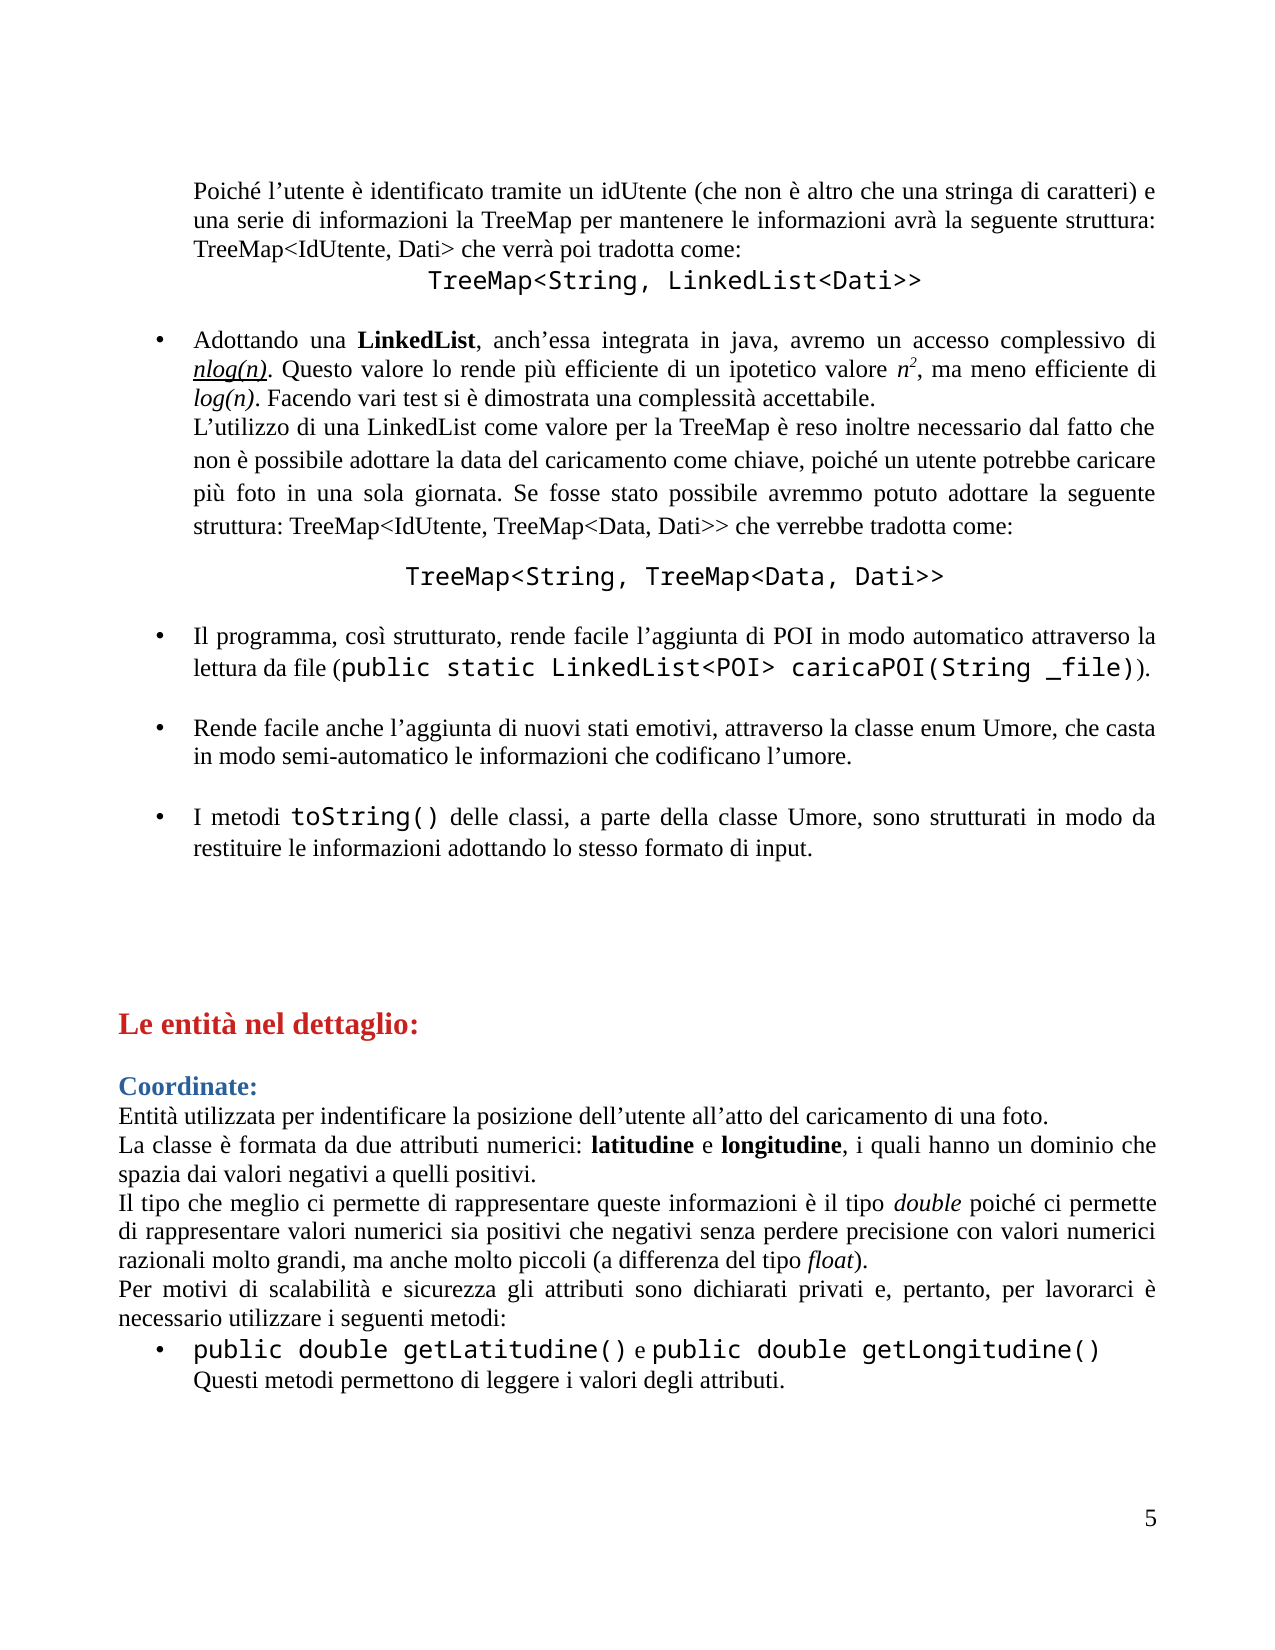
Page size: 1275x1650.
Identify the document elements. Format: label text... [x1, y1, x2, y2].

text Il tipo che meglio ci permette di rappresentare queste informazioni è il tipo double poiché ci permette di rappresentare valori numerici sia positivi che negativi senza perdere precisione con valori numerici razionali molto grandi, ma anche molto piccoli (a differenza del tipo float). [118, 1188, 1157, 1274]
text Entità utilizzata per indentificare la posizione dell’utente all’atto del caricamento di una foto. [118, 1101, 1157, 1130]
list TreeMap<String, LinkedList<Dati>> [156, 263, 1157, 297]
text Le entità nel dettaglio: [118, 1006, 1157, 1041]
list Poiché l’utente è identificato tramite un idUtente (che non è altro che una stringa di caratteri) e una serie di informazioni la TreeMap per mantenere le informazioni avrà la seguente struttura: TreeMap<IdUtente, Dati> che verrà poi tradotta come: [156, 176, 1157, 263]
list Il programma, così strutturato, rende facile l’aggiunta di POI in modo automatico attraverso la lettura da file (public static LinkedList<POI> caricaPOI(String _file)). [156, 621, 1157, 684]
list I metodi toString() delle classi, a parte della classe Umore, sono strutturati in modo da restituire le informazioni adottando lo stesso formato di input. [156, 799, 1157, 862]
list TreeMap<String, TreeMap<Data, Dati>> [156, 558, 1157, 592]
list Questi metodi permettono di leggere i valori degli attributi. [156, 1365, 1157, 1394]
list Rende facile anche l’aggiunta di nuovi stati emotivi, attraverso la classe enum Umore, che casta in modo semi-automatico le informazioni che codificano l’umore. [156, 713, 1157, 770]
text Per motivi di scalabilità e sicurezza gli attributi sono dichiarati privati e, pertanto, per lavorarci è necessario utilizzare i seguenti metodi: [118, 1274, 1157, 1331]
list Adottando una LinkedList, anch’essa integrata in java, avremo un accesso complessivo di nlog(n). Questo valore lo rende più efficiente di un ipotetico valore n2, ma meno efficiente di log(n). Facendo vari test si è dimostrata una complessità accettabile. [156, 325, 1157, 412]
list L’utilizzo di una LinkedList come valore per la TreeMap è reso inoltre necessario dal fatto che non è possibile adottare la data del caricamento come chiave, poiché un utente potrebbe caricare più foto in una sola giornata. Se fosse stato possibile avremmo potuto adottare la seguente struttura: TreeMap<IdUtente, TreeMap<Data, Dati>> che verrebbe tradotta come: [156, 412, 1157, 539]
list public double getLatitudine() e public double getLongitudine() [156, 1331, 1157, 1365]
text Coordinate: [118, 1070, 1157, 1101]
text La classe è formata da due attributi numerici: latitudine e longitudine, i quali hanno un dominio che spazia dai valori negativi a quelli positivi. [118, 1130, 1157, 1188]
